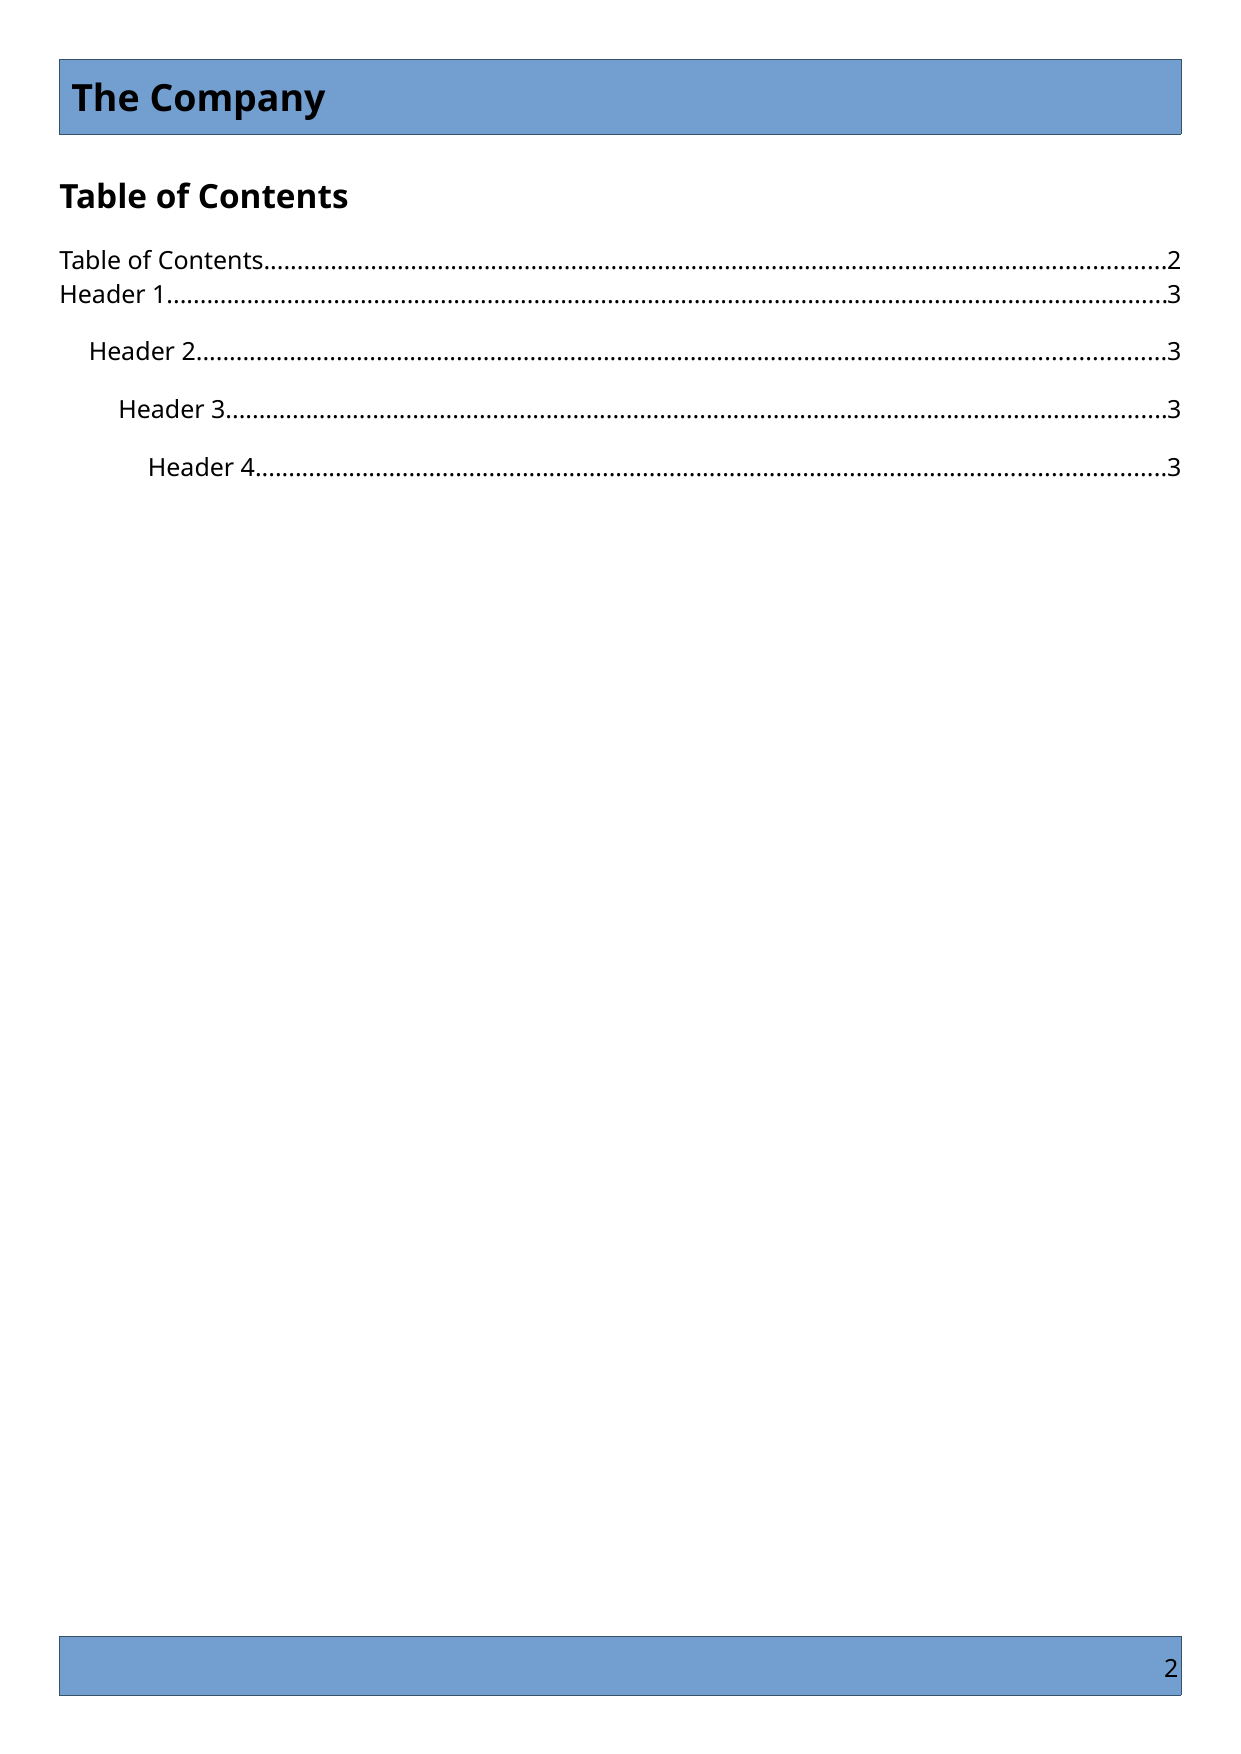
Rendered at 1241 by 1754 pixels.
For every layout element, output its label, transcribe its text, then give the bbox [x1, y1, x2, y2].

text Header 1 3 [59, 276, 1181, 310]
text Header 2 3 [88, 334, 1181, 368]
text Table of Contents 2 [59, 242, 1181, 276]
text Header 3 3 [118, 392, 1181, 426]
subtitle Table of Contents [59, 173, 1181, 218]
text Header 4 3 [148, 449, 1181, 483]
